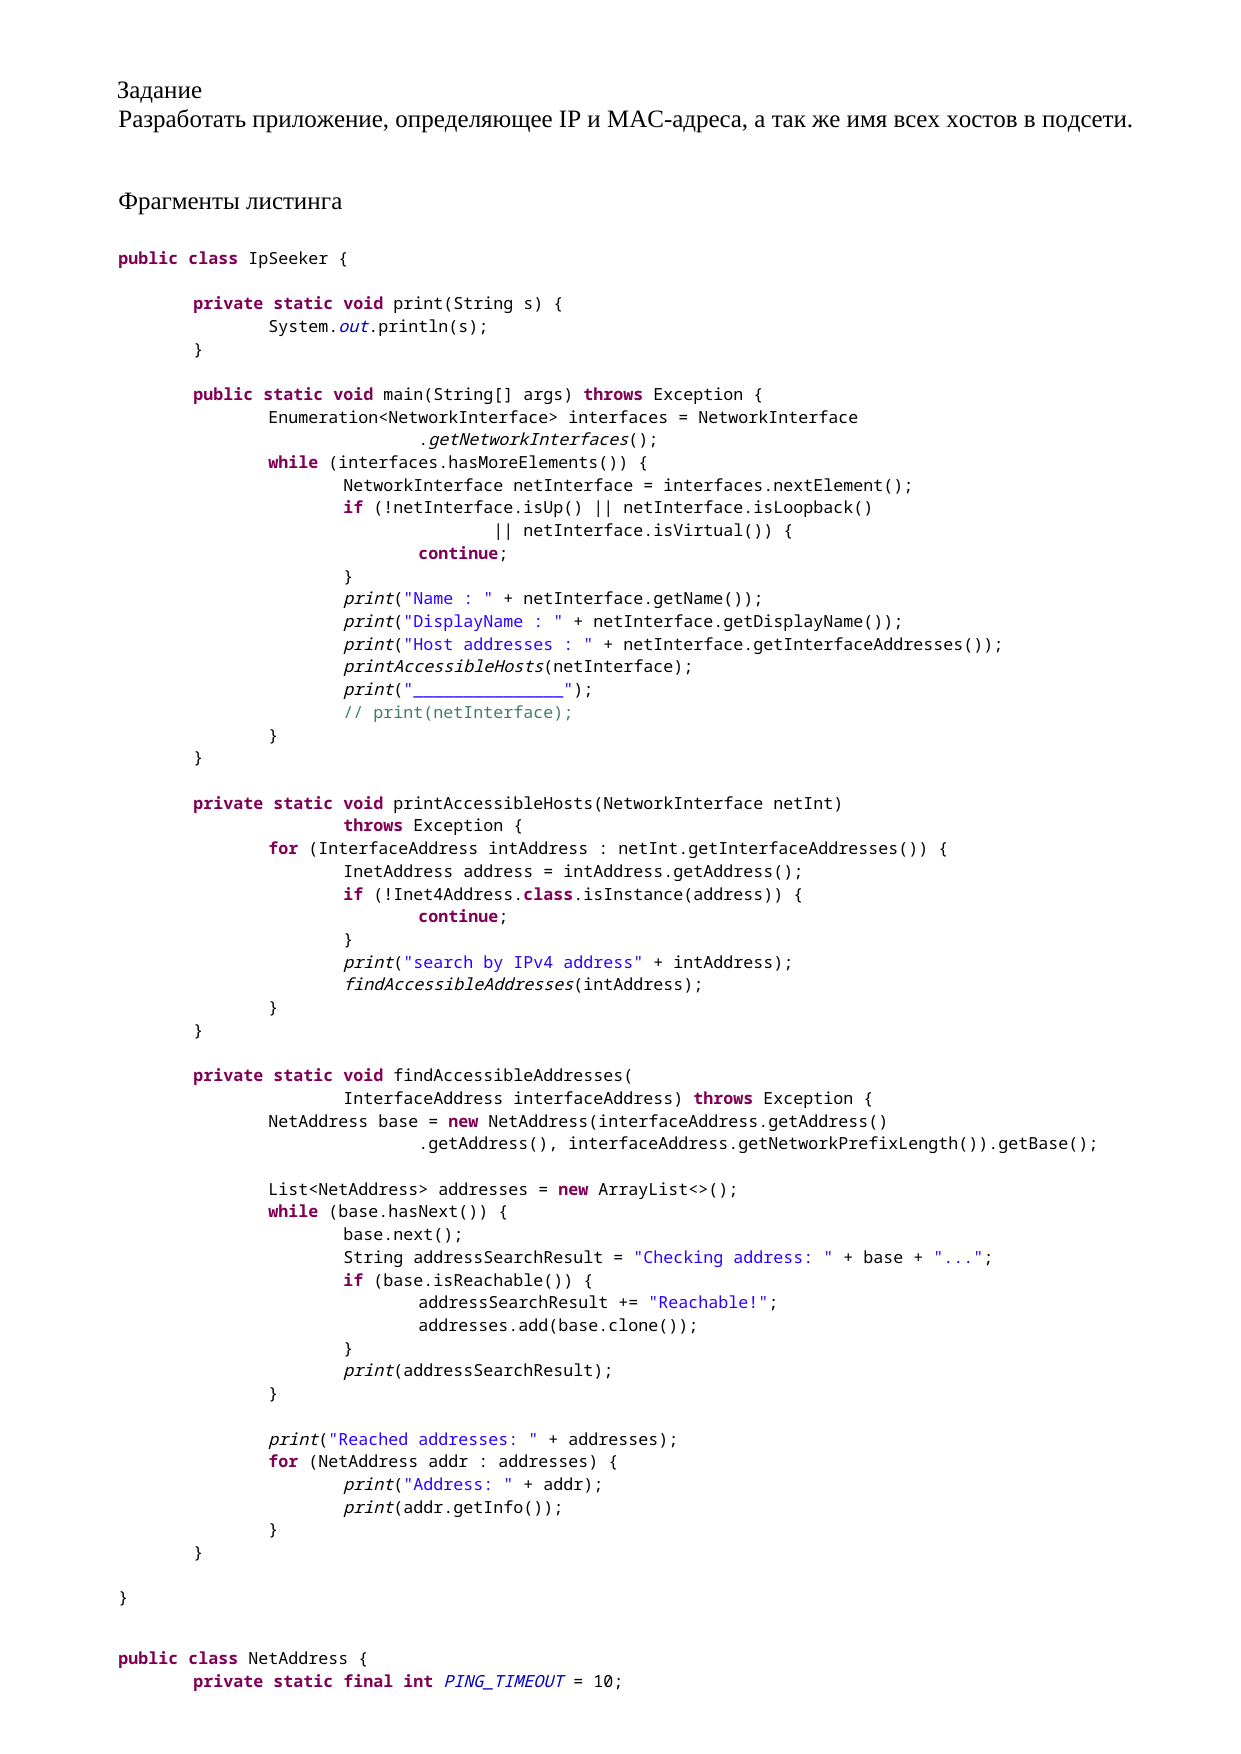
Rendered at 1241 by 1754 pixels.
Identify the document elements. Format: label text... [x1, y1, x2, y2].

text } [118, 1541, 1162, 1563]
text if (!Inet4Address.class.isInstance(address)) { [118, 882, 1162, 905]
text private static void print(String s) { [118, 292, 1162, 314]
text if (base.isReachable()) { [118, 1268, 1162, 1291]
text } [118, 1586, 1162, 1609]
text addresses.add(base.clone()); [118, 1313, 1162, 1336]
text Разработать приложение, определяющее IP и MAC-адреса, а так же имя всех хостов в подсети. [118, 104, 1162, 132]
text print("_______________"); [118, 678, 1162, 700]
text print(addr.getInfo()); [118, 1495, 1162, 1518]
text addressSearchResult += "Reachable!"; [118, 1291, 1162, 1313]
text public class NetAddress { [118, 1646, 1162, 1669]
text printAccessibleHosts(netInterface); [118, 655, 1162, 678]
text .getAddress(), interfaceAddress.getNetworkPrefixLength()).getBase(); [118, 1132, 1162, 1154]
text .getNetworkInterfaces(); [118, 428, 1162, 451]
text } [118, 564, 1162, 587]
text base.next(); [118, 1223, 1162, 1245]
text print("search by IPv4 address" + intAddress); [118, 950, 1162, 973]
text print("Address: " + addr); [118, 1472, 1162, 1495]
text continue; [118, 541, 1162, 564]
text public class IpSeeker { [118, 246, 1162, 269]
text throws Exception { [118, 814, 1162, 837]
text } [118, 1018, 1162, 1041]
text print("DisplayName : " + netInterface.getDisplayName()); [118, 609, 1162, 632]
text String addressSearchResult = "Checking address: " + base + "..."; [118, 1245, 1162, 1268]
text for (InterfaceAddress intAddress : netInt.getInterfaceAddresses()) { [118, 837, 1162, 859]
text if (!netInterface.isUp() || netInterface.isLoopback() [118, 496, 1162, 519]
text } [118, 1382, 1162, 1404]
text Задание [117, 75, 1162, 104]
text private static void printAccessibleHosts(NetworkInterface netInt) [118, 791, 1162, 814]
text print("Reached addresses: " + addresses); [118, 1427, 1162, 1450]
text InetAddress address = intAddress.getAddress(); [118, 859, 1162, 882]
text print("Name : " + netInterface.getName()); [118, 587, 1162, 609]
text List<NetAddress> addresses = new ArrayList<>(); [118, 1177, 1162, 1200]
text private static final int PING_TIMEOUT = 10; [118, 1669, 1162, 1692]
text NetworkInterface netInterface = interfaces.nextElement(); [118, 473, 1162, 496]
text NetAddress base = new NetAddress(interfaceAddress.getAddress() [118, 1109, 1162, 1132]
text // print(netInterface); [118, 700, 1162, 723]
text } [118, 723, 1162, 746]
text } [118, 746, 1162, 768]
text } [118, 1518, 1162, 1541]
text while (interfaces.hasMoreElements()) { [118, 451, 1162, 473]
text public static void main(String[] args) throws Exception { [118, 382, 1162, 405]
text Фрагменты листинга [118, 186, 1162, 215]
text } [118, 996, 1162, 1018]
text } [118, 927, 1162, 950]
text System.out.println(s); [118, 314, 1162, 337]
text private static void findAccessibleAddresses( [118, 1064, 1162, 1086]
text || netInterface.isVirtual()) { [118, 519, 1162, 541]
text while (base.hasNext()) { [118, 1200, 1162, 1223]
text InterfaceAddress interfaceAddress) throws Exception { [118, 1086, 1162, 1109]
text for (NetAddress addr : addresses) { [118, 1450, 1162, 1472]
text print(addressSearchResult); [118, 1359, 1162, 1382]
text } [118, 337, 1162, 360]
text } [118, 1336, 1162, 1359]
text findAccessibleAddresses(intAddress); [118, 973, 1162, 996]
text Enumeration<NetworkInterface> interfaces = NetworkInterface [118, 405, 1162, 428]
text continue; [118, 905, 1162, 927]
text print("Host addresses : " + netInterface.getInterfaceAddresses()); [118, 632, 1162, 655]
